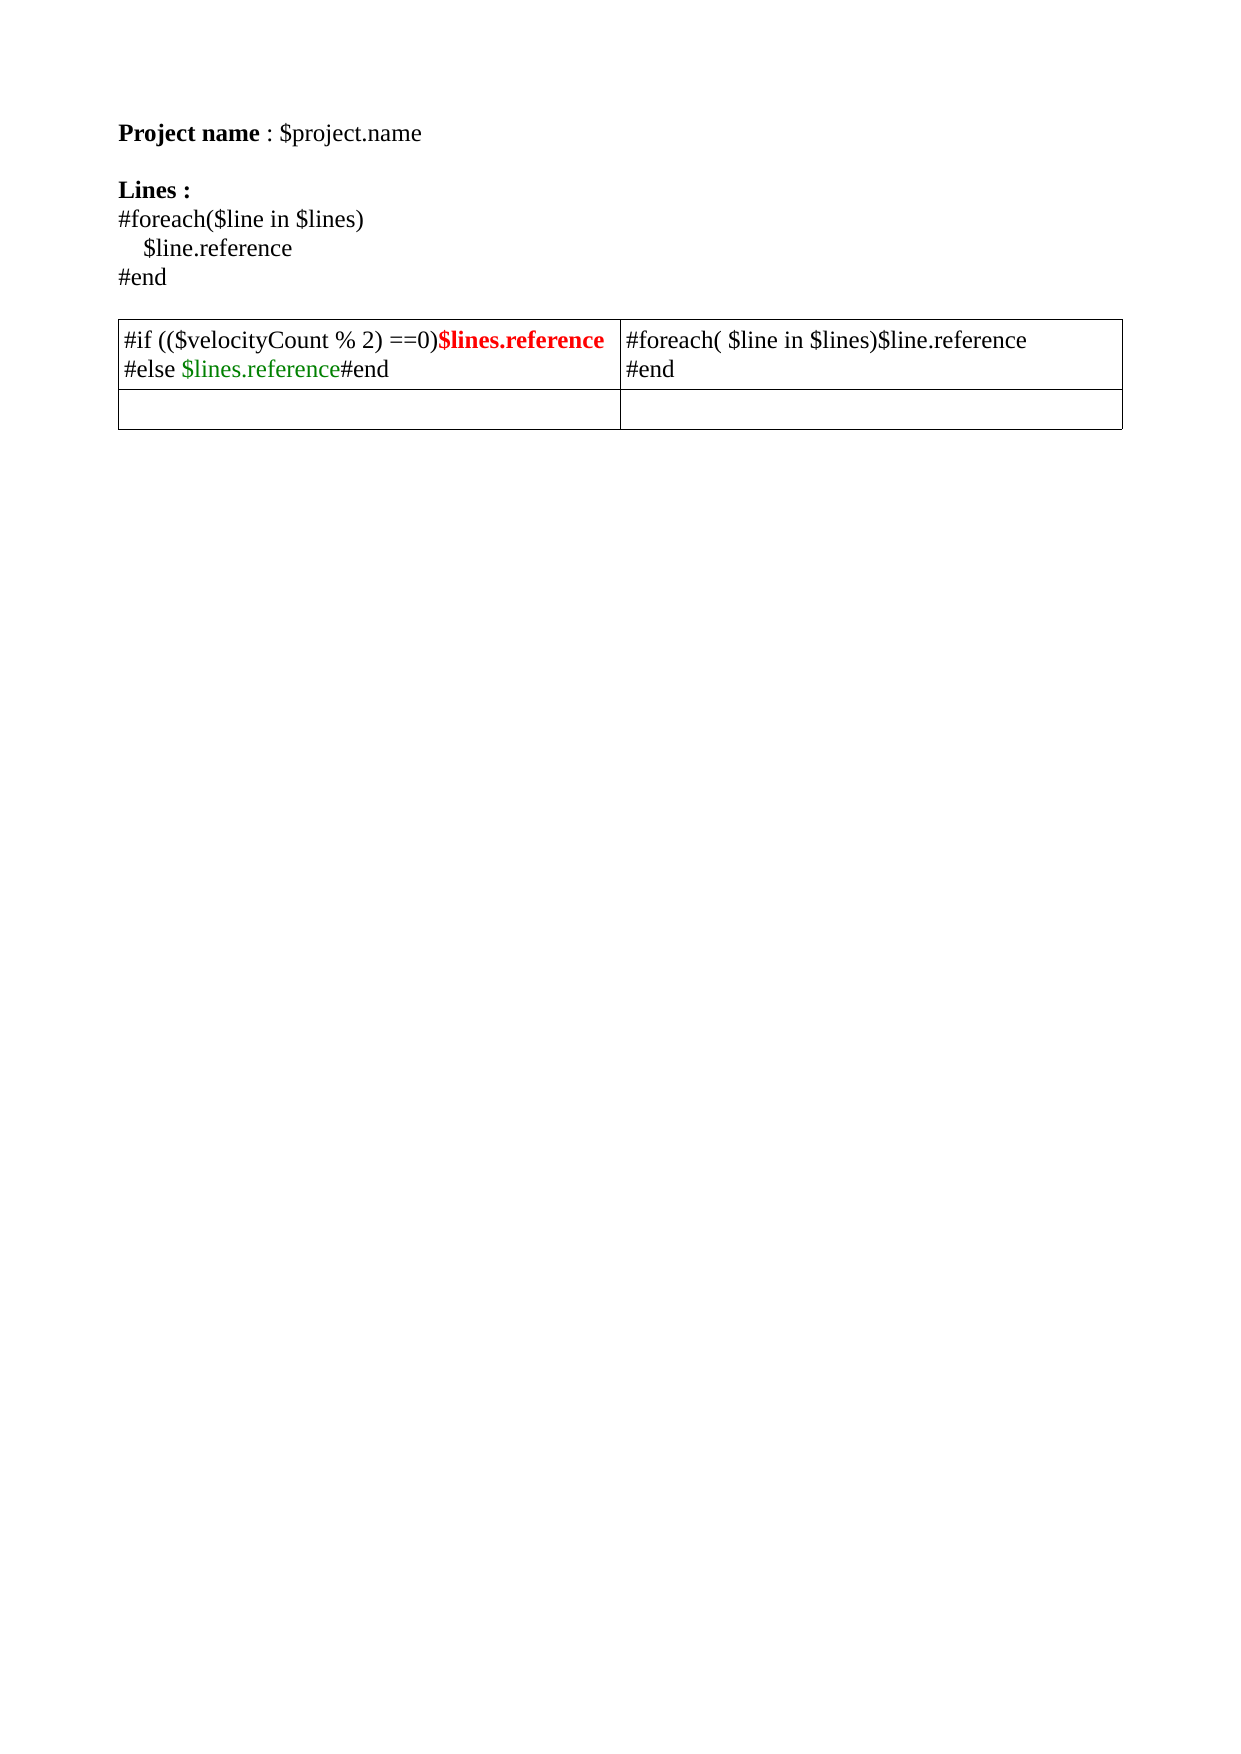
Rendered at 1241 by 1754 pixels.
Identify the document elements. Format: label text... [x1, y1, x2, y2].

table_cell [621, 390, 1122, 429]
table_header #foreach( $line in $lines)$line.reference #end [621, 320, 1122, 388]
text Lines : [118, 176, 1122, 204]
text #end [118, 262, 1122, 291]
text Project name : $project.name [118, 118, 1122, 147]
text #foreach($line in $lines) [118, 204, 1122, 233]
table_cell [119, 390, 620, 429]
table_header #if (($velocityCount % 2) ==0)$lines.reference #else $lines.reference#end [119, 320, 620, 388]
text $line.reference [118, 233, 1122, 262]
